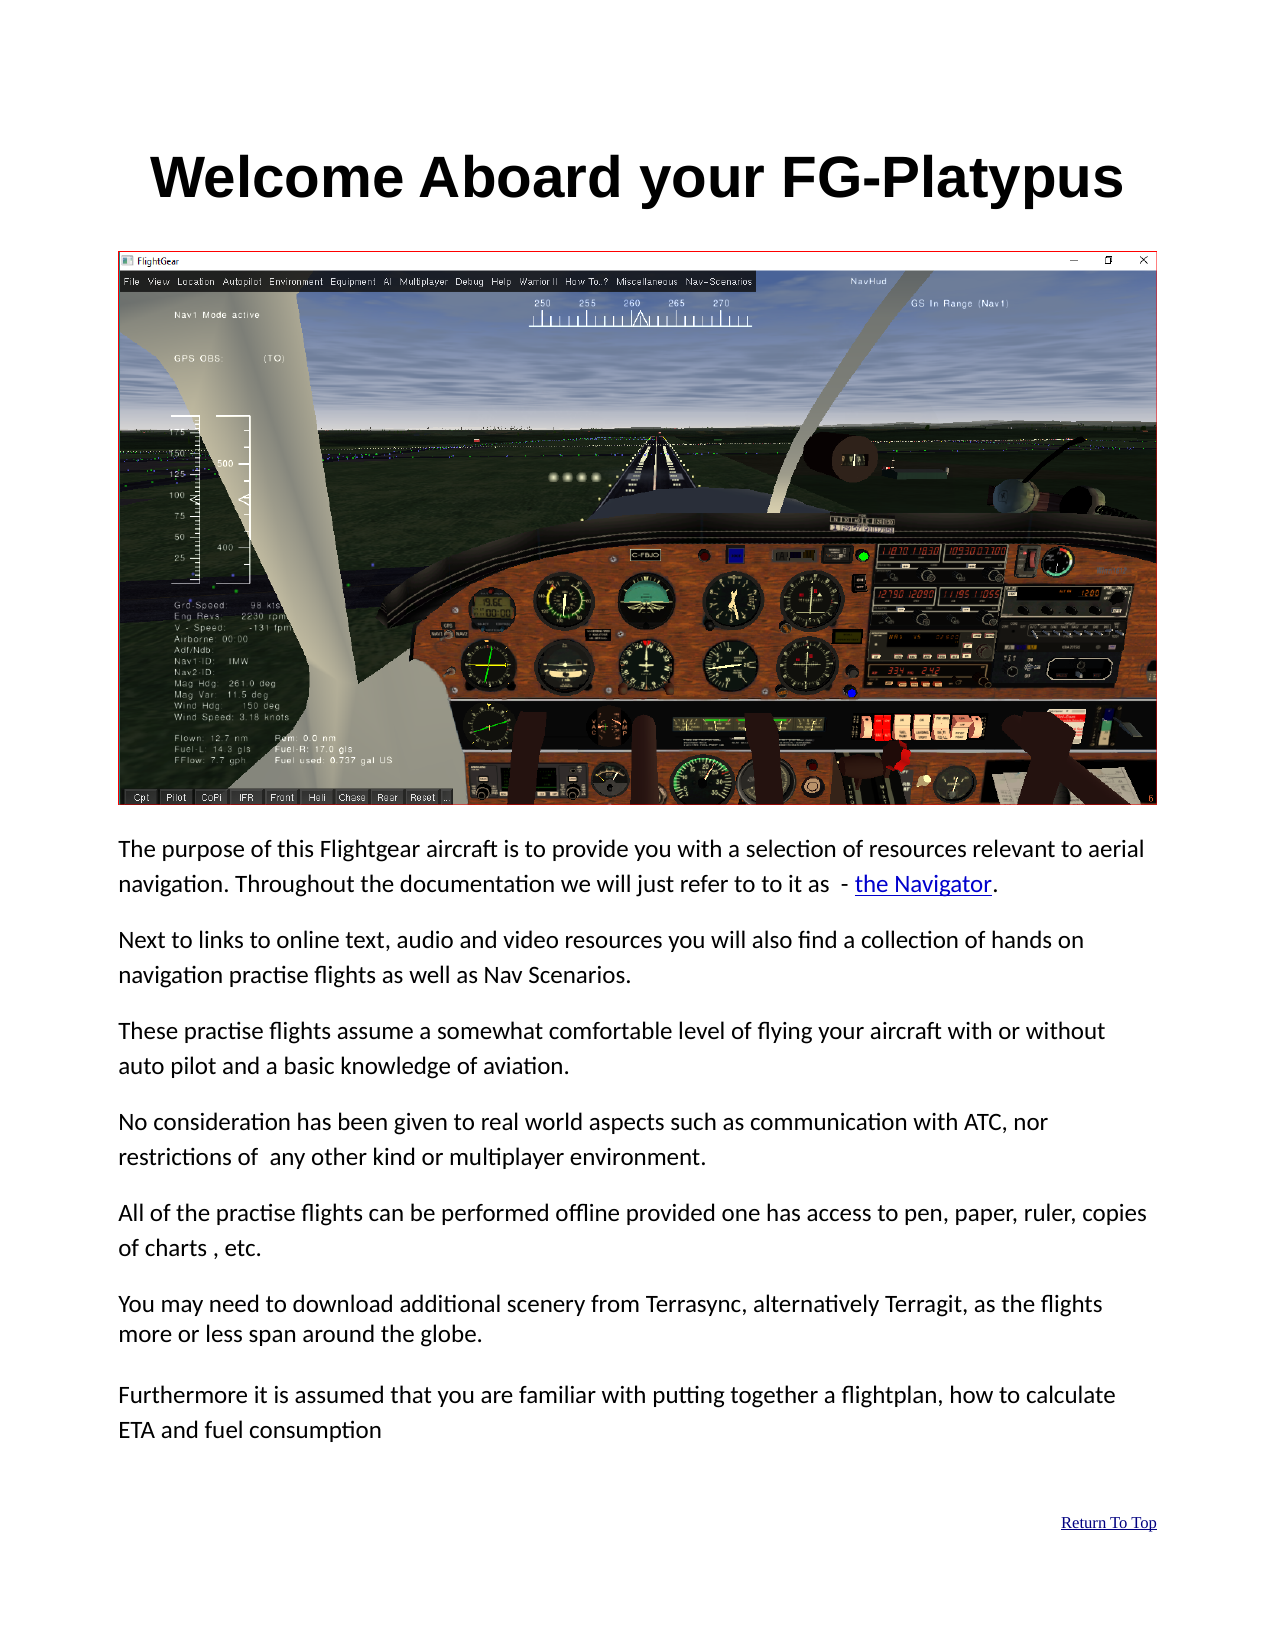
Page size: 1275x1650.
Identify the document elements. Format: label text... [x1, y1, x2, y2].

text All of the practise flights can be performed offline provided one has access to pen, paper, ruler, copies of charts , etc. [118, 1197, 1157, 1262]
title Welcome Aboard your FG-Platypus [118, 143, 1157, 210]
text No consideration has been given to real world aspects such as communication with ATC, nor restrictions of any other kind or multiplayer environment. [118, 1106, 1157, 1172]
text You may need to download additional scenery from Terrasync, alternatively Terragit, as the flights more or less span around the globe. [118, 1288, 1157, 1349]
text The purpose of this Flightgear aircraft is to provide you with a selection of resources relevant to aerial navigation. Throughout the documentation we will just refer to to it as - the Navigator. [118, 833, 1157, 899]
text Next to links to online text, audio and video resources you will also find a collection of hands on navigation practise flights as well as Nav Scenarios. [118, 924, 1157, 990]
text These practise flights assume a somewhat comfortable level of flying your aircraft with or without auto pilot and a basic knowledge of aviation. [118, 1015, 1157, 1081]
picture [118, 251, 1157, 805]
text Furthermore it is assumed that you are familiar with putting together a flightplan, how to calculate ETA and fuel consumption [118, 1379, 1157, 1445]
